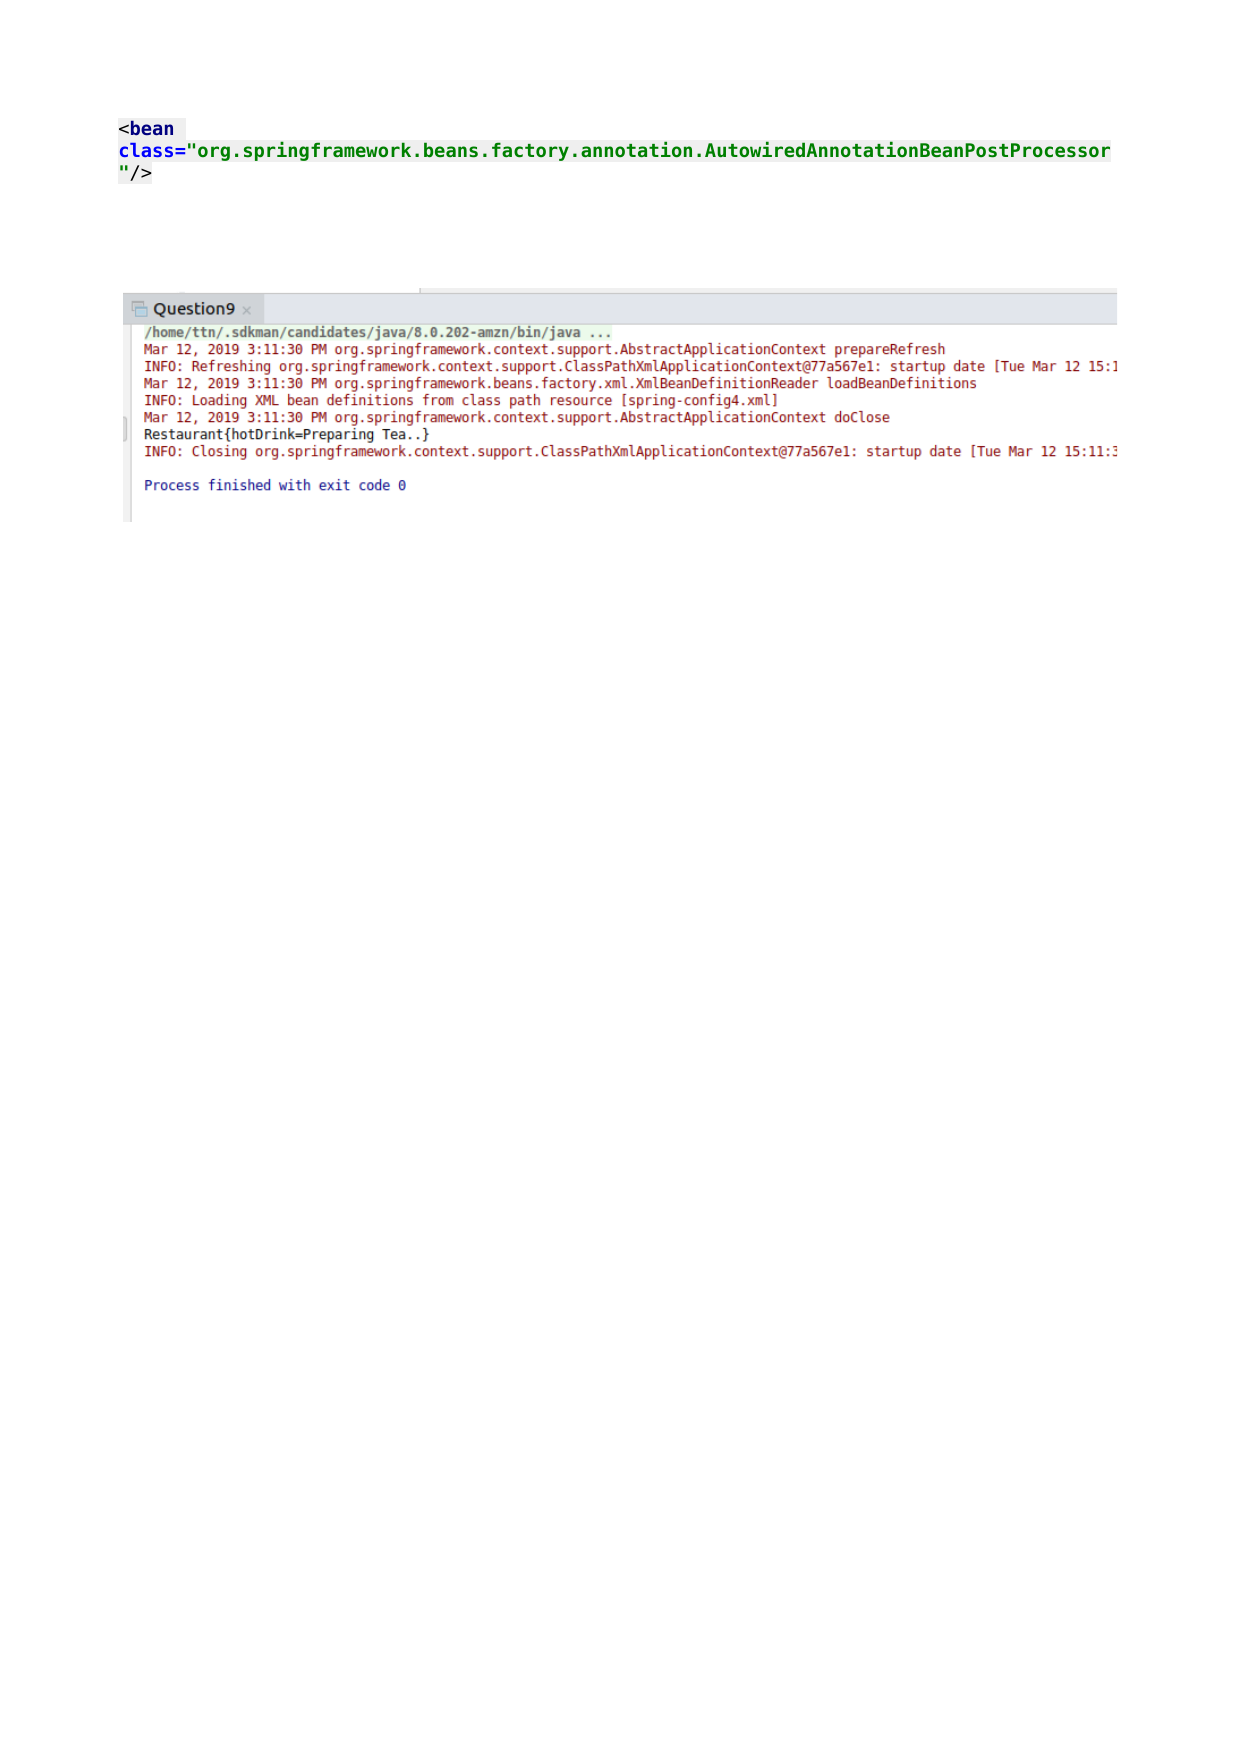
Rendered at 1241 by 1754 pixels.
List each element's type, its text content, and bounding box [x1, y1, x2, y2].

text <bean class="org.springframework.beans.factory.annotation.AutowiredAnnotationBeanPostProcessor"/> [118, 118, 1122, 184]
picture [123, 288, 1118, 522]
